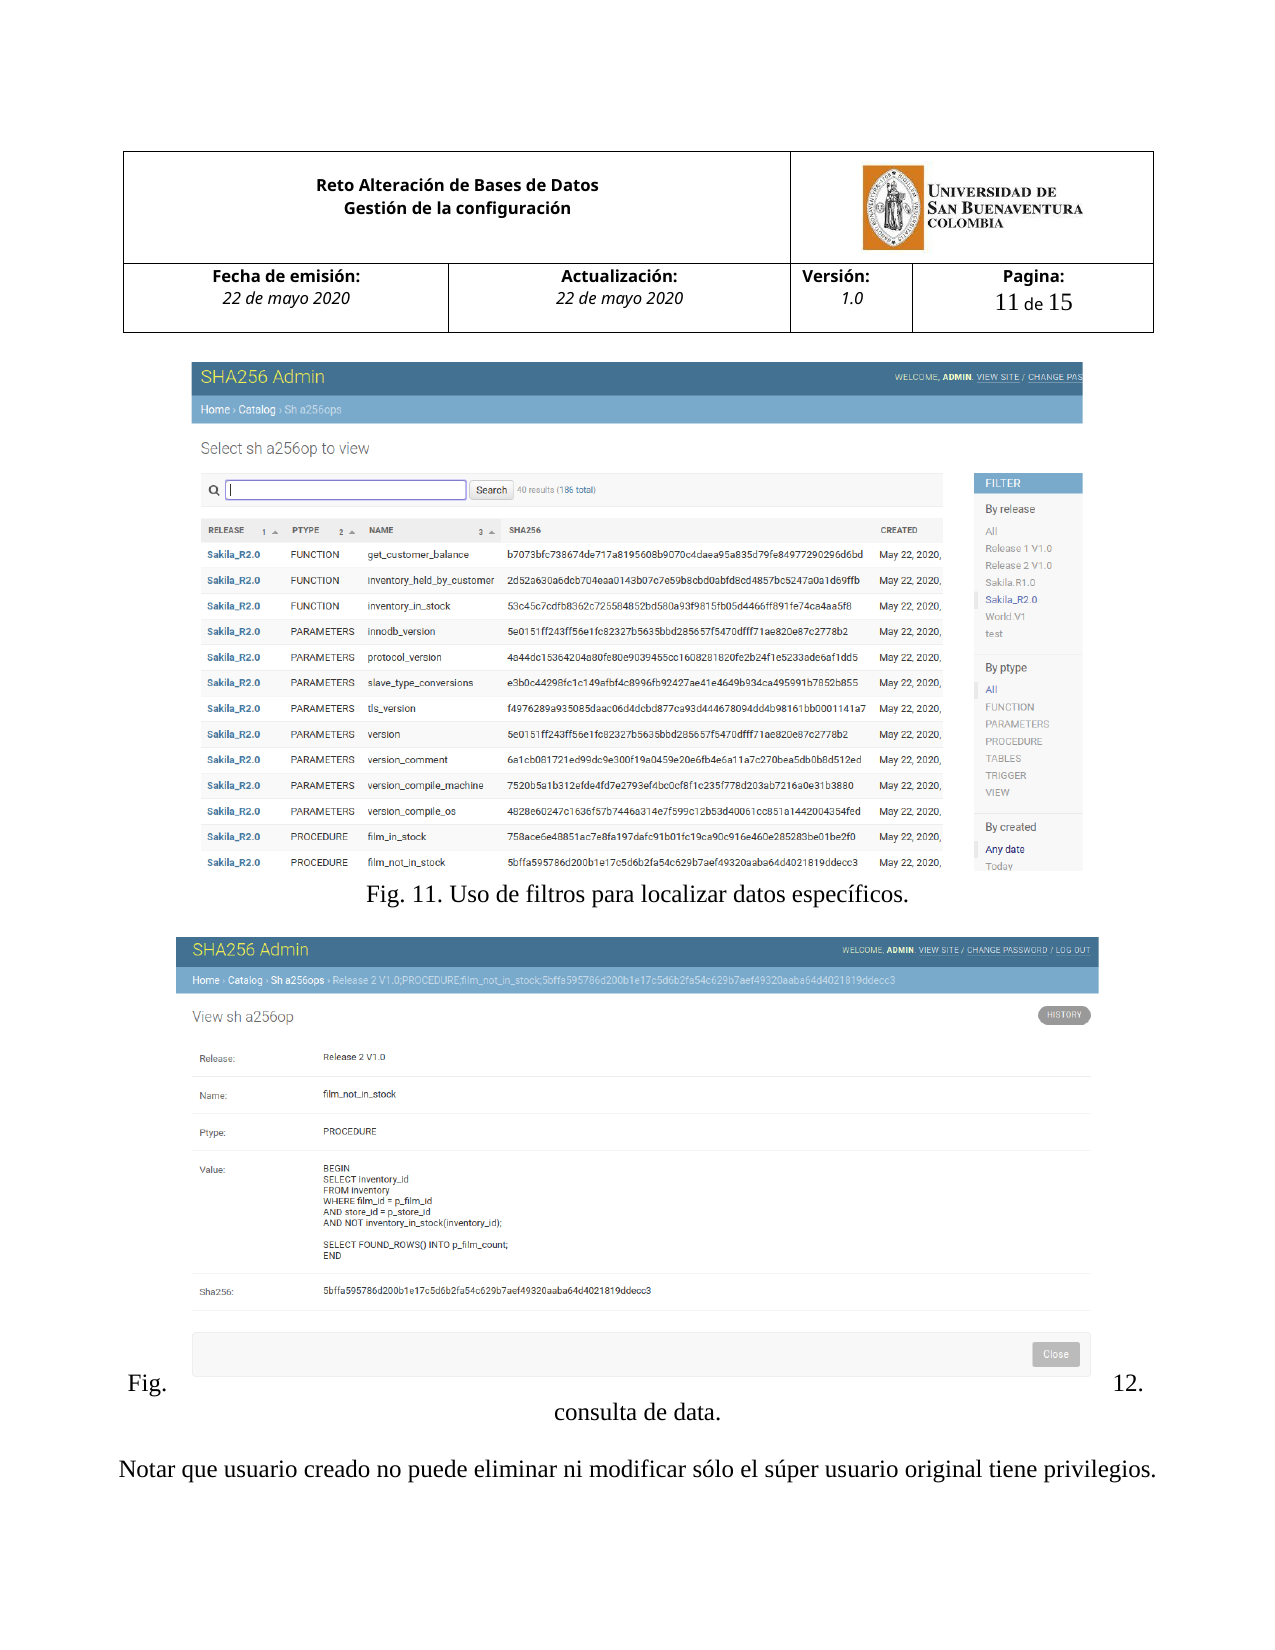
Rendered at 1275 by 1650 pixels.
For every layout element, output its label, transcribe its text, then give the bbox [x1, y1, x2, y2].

text Fig. 11. Uso de filtros para localizar datos específicos. [118, 879, 1157, 908]
text Notar que usuario creado no puede eliminar ni modificar sólo el súper usuario original tiene privilegios. [118, 1454, 1157, 1483]
picture [176, 937, 1099, 1380]
picture [191, 362, 1083, 871]
picture [861, 161, 1084, 254]
text Fig. 12. consulta de data. [118, 1368, 1157, 1426]
